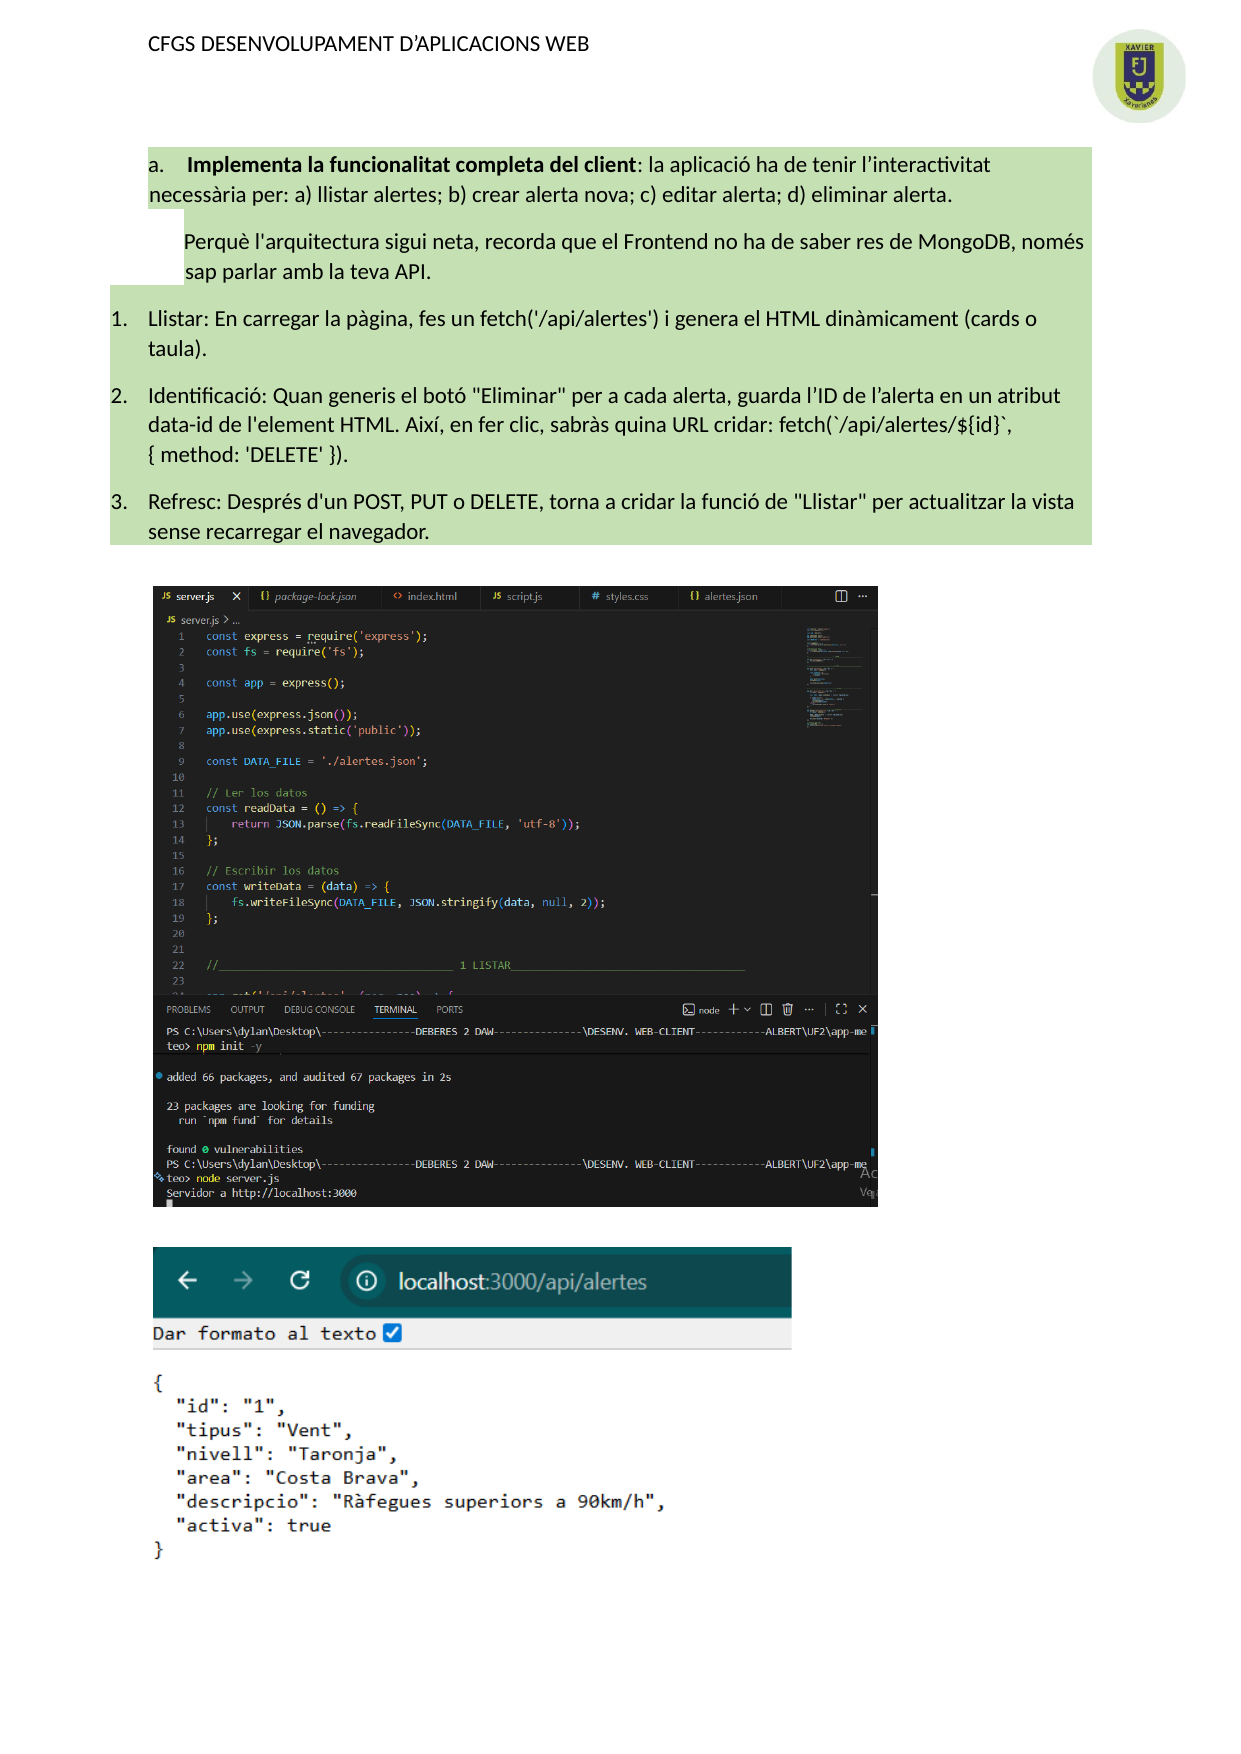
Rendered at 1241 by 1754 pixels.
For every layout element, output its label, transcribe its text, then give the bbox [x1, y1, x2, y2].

list Refresc: Després d'un POST, PUT o DELETE, torna a cridar la funció de "Llistar" per actualitzar la vista sense recarregar el navegador. [110, 487, 1092, 545]
list Identificació: Quan generis el botó "Eliminar" per a cada alerta, guarda l’ID de l’alerta en un atribut data-id de l'element HTML. Així, en fer clic, sabràs quina URL cridar: fetch(`/api/alertes/${id}`, { method: 'DELETE' }). [110, 381, 1092, 468]
list Llistar: En carregar la pàgina, fes un fetch('/api/alertes') i genera el HTML dinàmicament (cards o taula). [110, 304, 1092, 362]
text a. Implementa la funcionalitat completa del client: la aplicació ha de tenir l’interactivitat necessària per: a) llistar alertes; b) crear alerta nova; c) editar alerta; d) eliminar alerta. [148, 147, 1092, 209]
text Perquè l'arquitectura sigui neta, recorda que el Frontend no ha de saber res de MongoDB, només sap parlar amb la teva API. [184, 227, 1092, 285]
